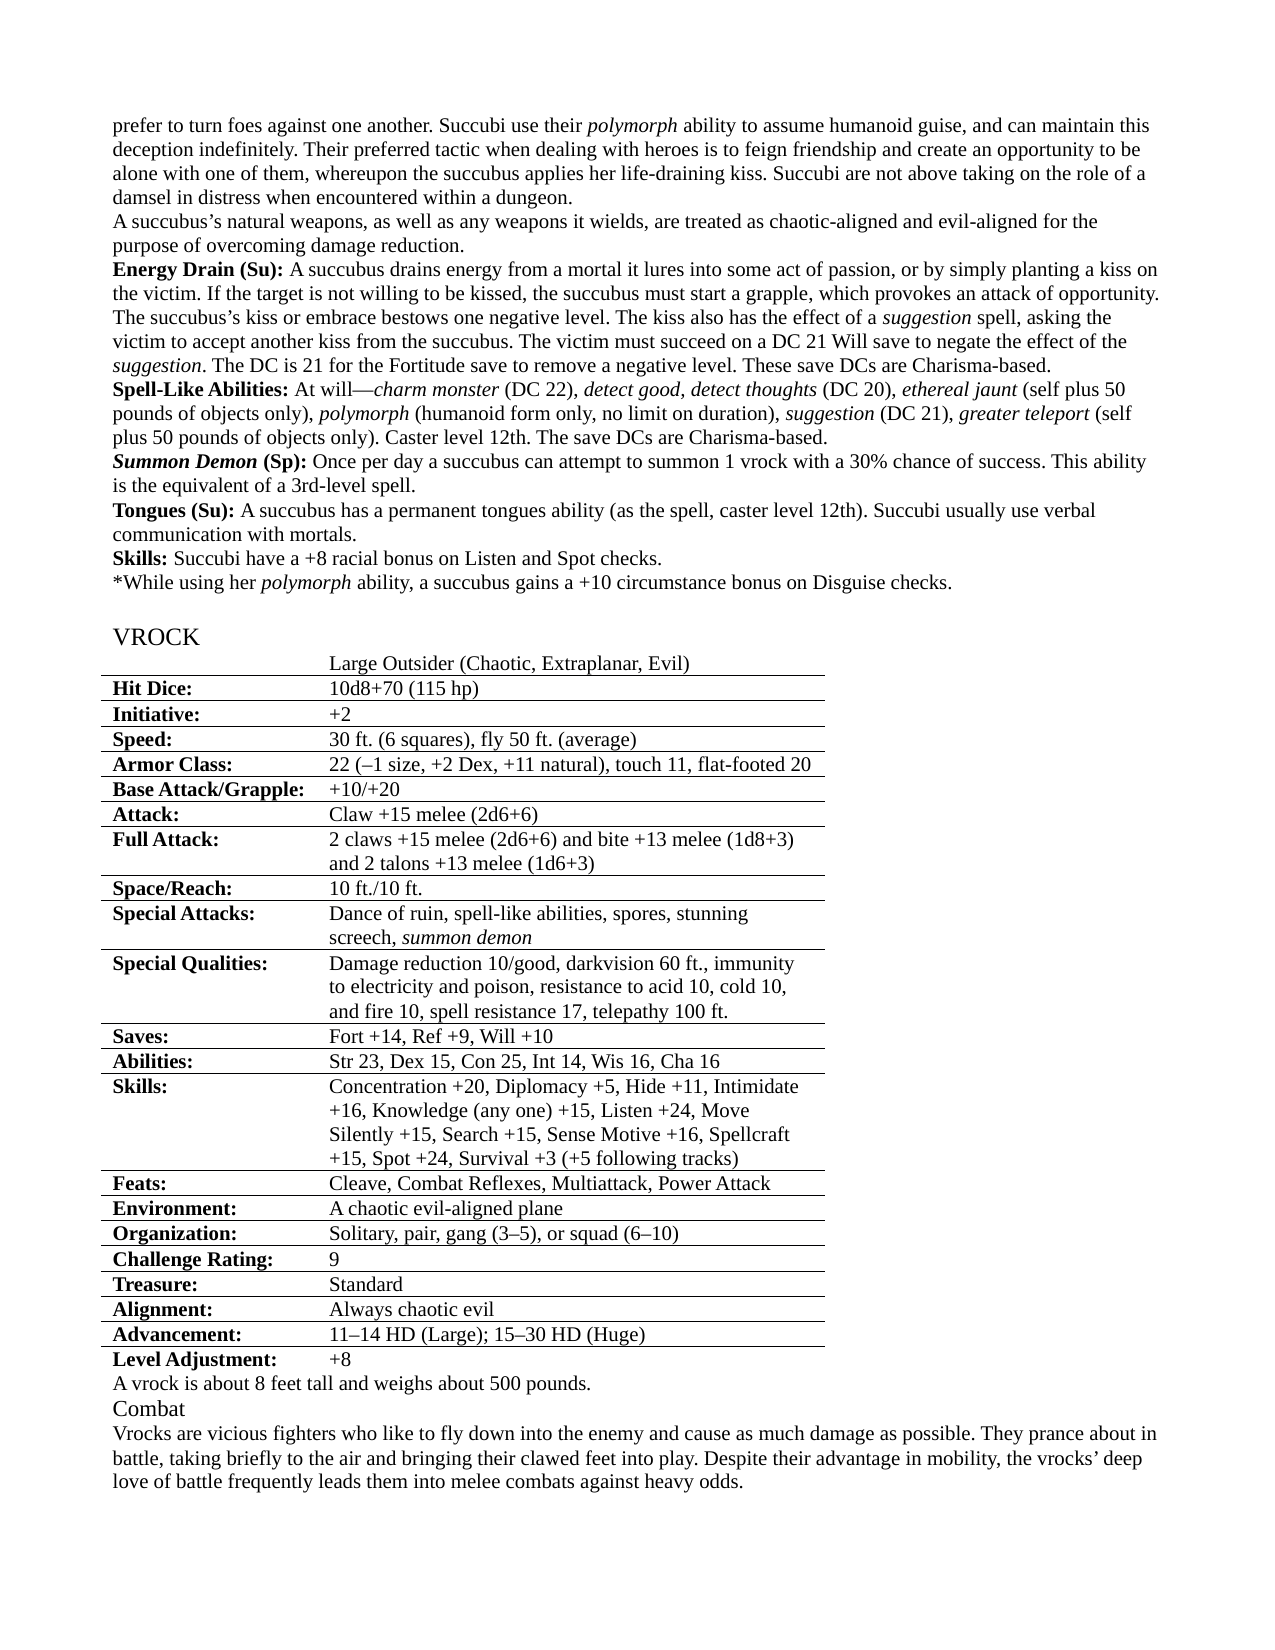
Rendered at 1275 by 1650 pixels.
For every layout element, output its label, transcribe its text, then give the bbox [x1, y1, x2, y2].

text Combat [112, 1395, 1162, 1421]
table_cell Abilities: [101, 1049, 318, 1073]
text prefer to turn foes against one another. Succubi use their polymorph ability to assume humanoid guise, and can maintain this deception indefinitely. Their preferred tactic when dealing with heroes is to feign friendship and create an opportunity to be alone with one of them, whereupon the succubus applies her life-draining kiss. Succubi are not above taking on the role of a damsel in distress when encountered within a dungeon. [112, 112, 1162, 209]
text Summon Demon (Sp): Once per day a succubus can attempt to summon 1 vrock with a 30% chance of success. This ability is the equivalent of a 3rd-level spell. [112, 449, 1162, 497]
table_header Large Outsider (Chaotic, Extraplanar, Evil) [318, 651, 825, 675]
table_cell Space/Reach: [101, 876, 318, 900]
table_cell Environment: [101, 1196, 318, 1220]
text Tongues (Su): A succubus has a permanent tongues ability (as the spell, caster level 12th). Succubi usually use verbal communication with mortals. [112, 497, 1162, 546]
table_cell 9 [318, 1246, 825, 1271]
table_cell Claw +15 melee (2d6+6) [318, 802, 825, 826]
table_cell Speed: [101, 727, 318, 751]
table_cell +8 [318, 1347, 825, 1371]
table_cell Dance of ruin, spell-like abilities, spores, stunning screech, summon demon [318, 901, 825, 949]
table_cell Solitary, pair, gang (3–5), or squad (6–10) [318, 1221, 825, 1245]
table_cell 11–14 HD (Large); 15–30 HD (Huge) [318, 1322, 825, 1346]
table_cell 22 (–1 size, +2 Dex, +11 natural), touch 11, flat-footed 20 [318, 752, 825, 776]
table_header [101, 651, 318, 675]
table_cell Full Attack: [101, 827, 318, 875]
table_cell Base Attack/Grapple: [101, 777, 318, 801]
table_cell Treasure: [101, 1272, 318, 1296]
table_cell Fort +14, Ref +9, Will +10 [318, 1024, 825, 1048]
table_cell Challenge Rating: [101, 1246, 318, 1271]
table_cell Armor Class: [101, 752, 318, 776]
text Skills: Succubi have a +8 racial bonus on Listen and Spot checks. [112, 546, 1162, 570]
table_cell Advancement: [101, 1322, 318, 1346]
table_cell Concentration +20, Diplomacy +5, Hide +11, Intimidate +16, Knowledge (any one) +15, Listen +24, Move Silently +15, Search +15, Sense Motive +16, Spellcraft +15, Spot +24, Survival +3 (+5 following tracks) [318, 1074, 825, 1170]
text VROCK [112, 622, 1162, 651]
table_cell A chaotic evil-aligned plane [318, 1196, 825, 1220]
table_cell Cleave, Combat Reflexes, Multiattack, Power Attack [318, 1171, 825, 1195]
table_cell Damage reduction 10/good, darkvision 60 ft., immunity to electricity and poison, resistance to acid 10, cold 10, and fire 10, spell resistance 17, telepathy 100 ft. [318, 950, 825, 1023]
text Spell-Like Abilities: At will—charm monster (DC 22), detect good, detect thoughts (DC 20), ethereal jaunt (self plus 50 pounds of objects only), polymorph (humanoid form only, no limit on duration), suggestion (DC 21), greater teleport (self plus 50 pounds of objects only). Caster level 12th. The save DCs are Charisma-based. [112, 377, 1162, 449]
table_cell Alignment: [101, 1297, 318, 1321]
table_cell 10d8+70 (115 hp) [318, 676, 825, 700]
table_cell Hit Dice: [101, 676, 318, 700]
table_cell Skills: [101, 1074, 318, 1170]
table_cell +10/+20 [318, 777, 825, 801]
table_cell +2 [318, 701, 825, 726]
table_cell Str 23, Dex 15, Con 25, Int 14, Wis 16, Cha 16 [318, 1049, 825, 1073]
text Energy Drain (Su): A succubus drains energy from a mortal it lures into some act of passion, or by simply planting a kiss on the victim. If the target is not willing to be kissed, the succubus must start a grapple, which provokes an attack of opportunity. The succubus’s kiss or embrace bestows one negative level. The kiss also has the effect of a suggestion spell, asking the victim to accept another kiss from the succubus. The victim must succeed on a DC 21 Will save to negate the effect of the suggestion. The DC is 21 for the Fortitude save to remove a negative level. These save DCs are Charisma-based. [112, 257, 1162, 377]
text A succubus’s natural weapons, as well as any weapons it wields, are treated as chaotic-aligned and evil-aligned for the purpose of overcoming damage reduction. [112, 209, 1162, 257]
table_cell 10 ft./10 ft. [318, 876, 825, 900]
table_cell Special Attacks: [101, 901, 318, 949]
table_cell Attack: [101, 802, 318, 826]
text Vrocks are vicious fighters who like to fly down into the enemy and cause as much damage as possible. They prance about in battle, taking briefly to the air and bringing their clawed feet into play. Despite their advantage in mobility, the vrocks’ deep love of battle frequently leads them into melee combats against heavy odds. [112, 1421, 1162, 1493]
table_cell Special Qualities: [101, 950, 318, 1023]
table_cell 30 ft. (6 squares), fly 50 ft. (average) [318, 727, 825, 751]
table_cell Initiative: [101, 701, 318, 726]
table_cell Always chaotic evil [318, 1297, 825, 1321]
table_cell Feats: [101, 1171, 318, 1195]
table_cell 2 claws +15 melee (2d6+6) and bite +13 melee (1d8+3) and 2 talons +13 melee (1d6+3) [318, 827, 825, 875]
table_cell Saves: [101, 1024, 318, 1048]
table_cell Organization: [101, 1221, 318, 1245]
text A vrock is about 8 feet tall and weighs about 500 pounds. [112, 1371, 1162, 1395]
text *While using her polymorph ability, a succubus gains a +10 circumstance bonus on Disguise checks. [112, 570, 1162, 594]
table_cell Standard [318, 1272, 825, 1296]
table_cell Level Adjustment: [101, 1347, 318, 1371]
